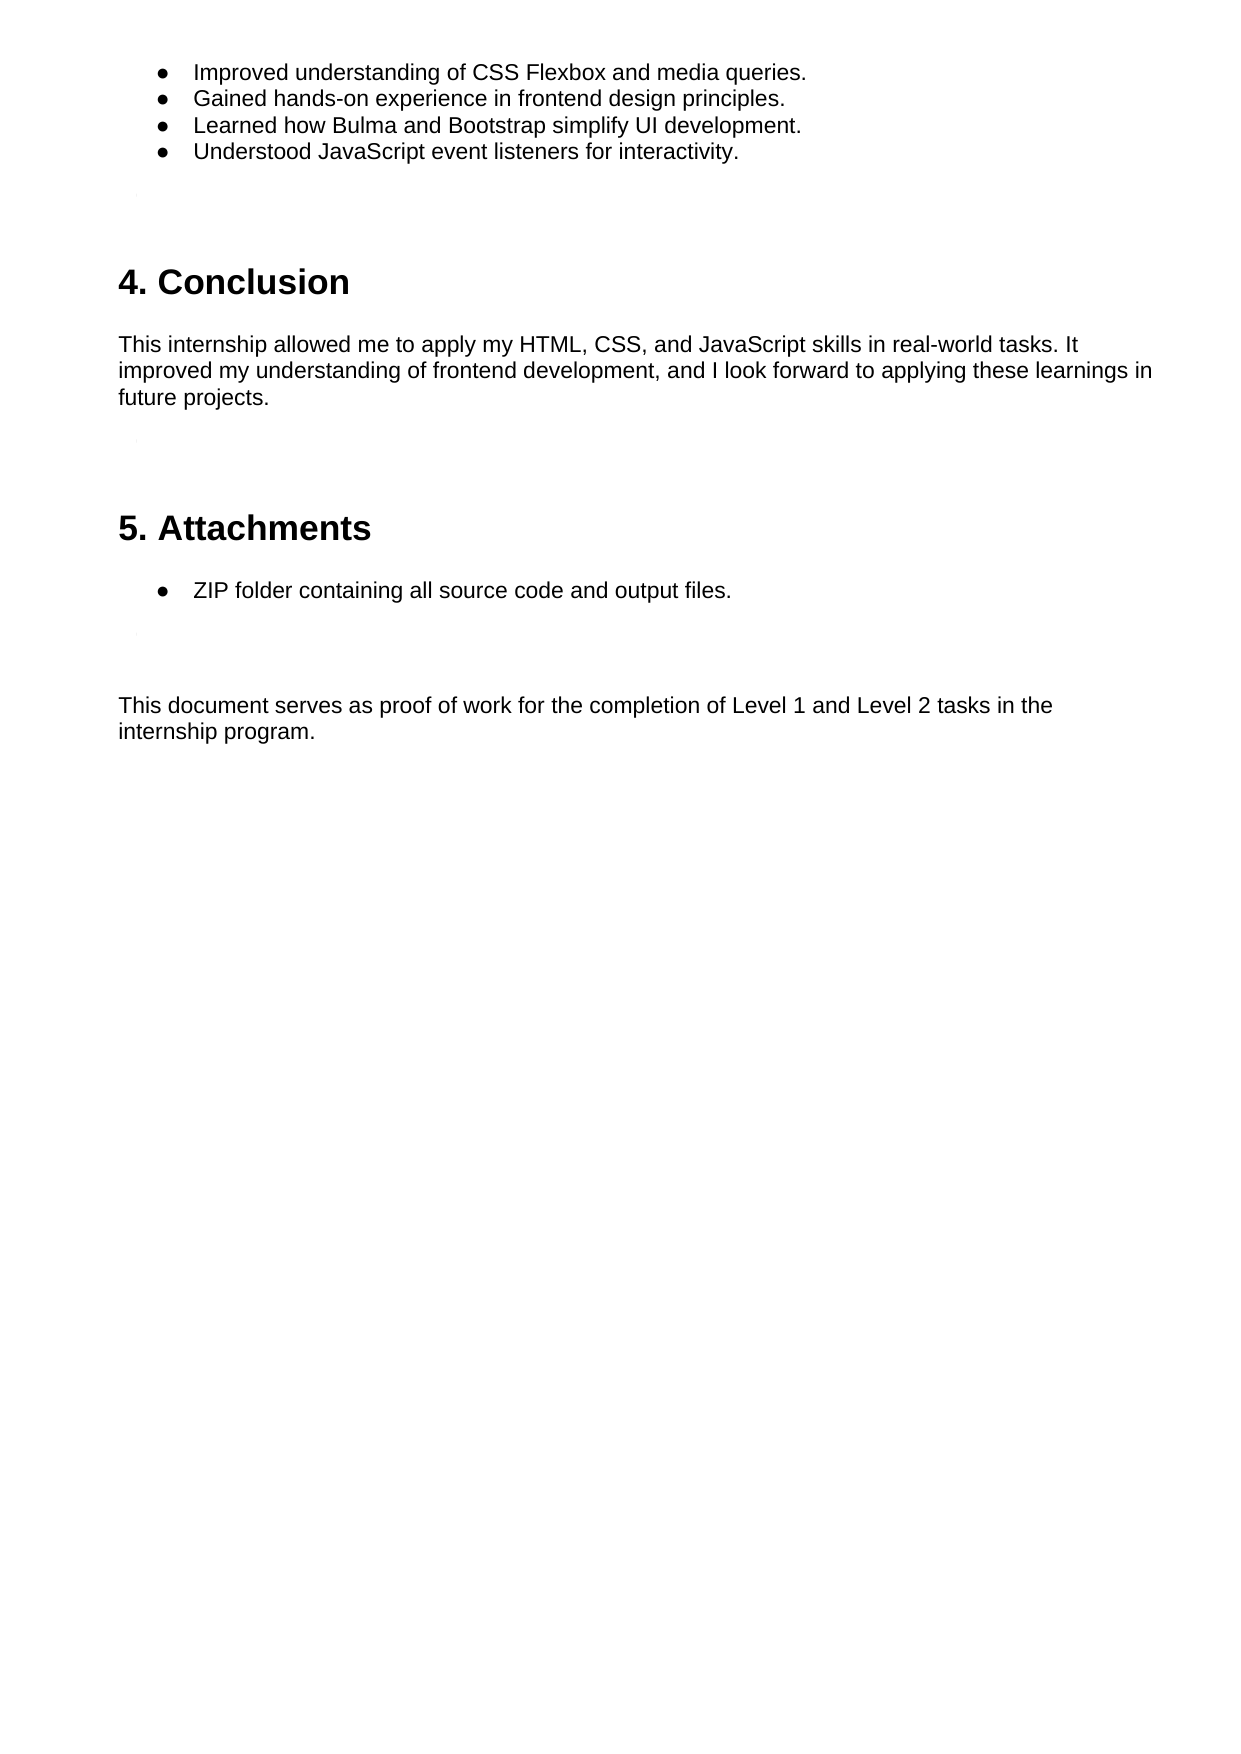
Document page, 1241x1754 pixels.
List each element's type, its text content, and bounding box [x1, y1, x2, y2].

list Improved understanding of CSS Flexbox and media queries. [156, 59, 1153, 85]
text This internship allowed me to apply my HTML, CSS, and JavaScript skills in real-world tasks. It improved my understanding of frontend development, and I look forward to applying these learnings in future projects. [118, 331, 1153, 410]
list Understood JavaScript event listeners for interactivity. [156, 138, 1153, 164]
text This document serves as proof of work for the completion of Level 1 and Level 2 tasks in the internship program. [118, 692, 1153, 744]
subtitle 5. Attachments [118, 507, 1153, 548]
list ZIP folder containing all source code and output files. [156, 577, 1153, 603]
list Learned how Bulma and Bootstrap simplify UI development. [156, 112, 1153, 138]
list Gained hands-on experience in frontend design principles. [156, 85, 1153, 112]
subtitle 4. Conclusion [118, 261, 1153, 302]
